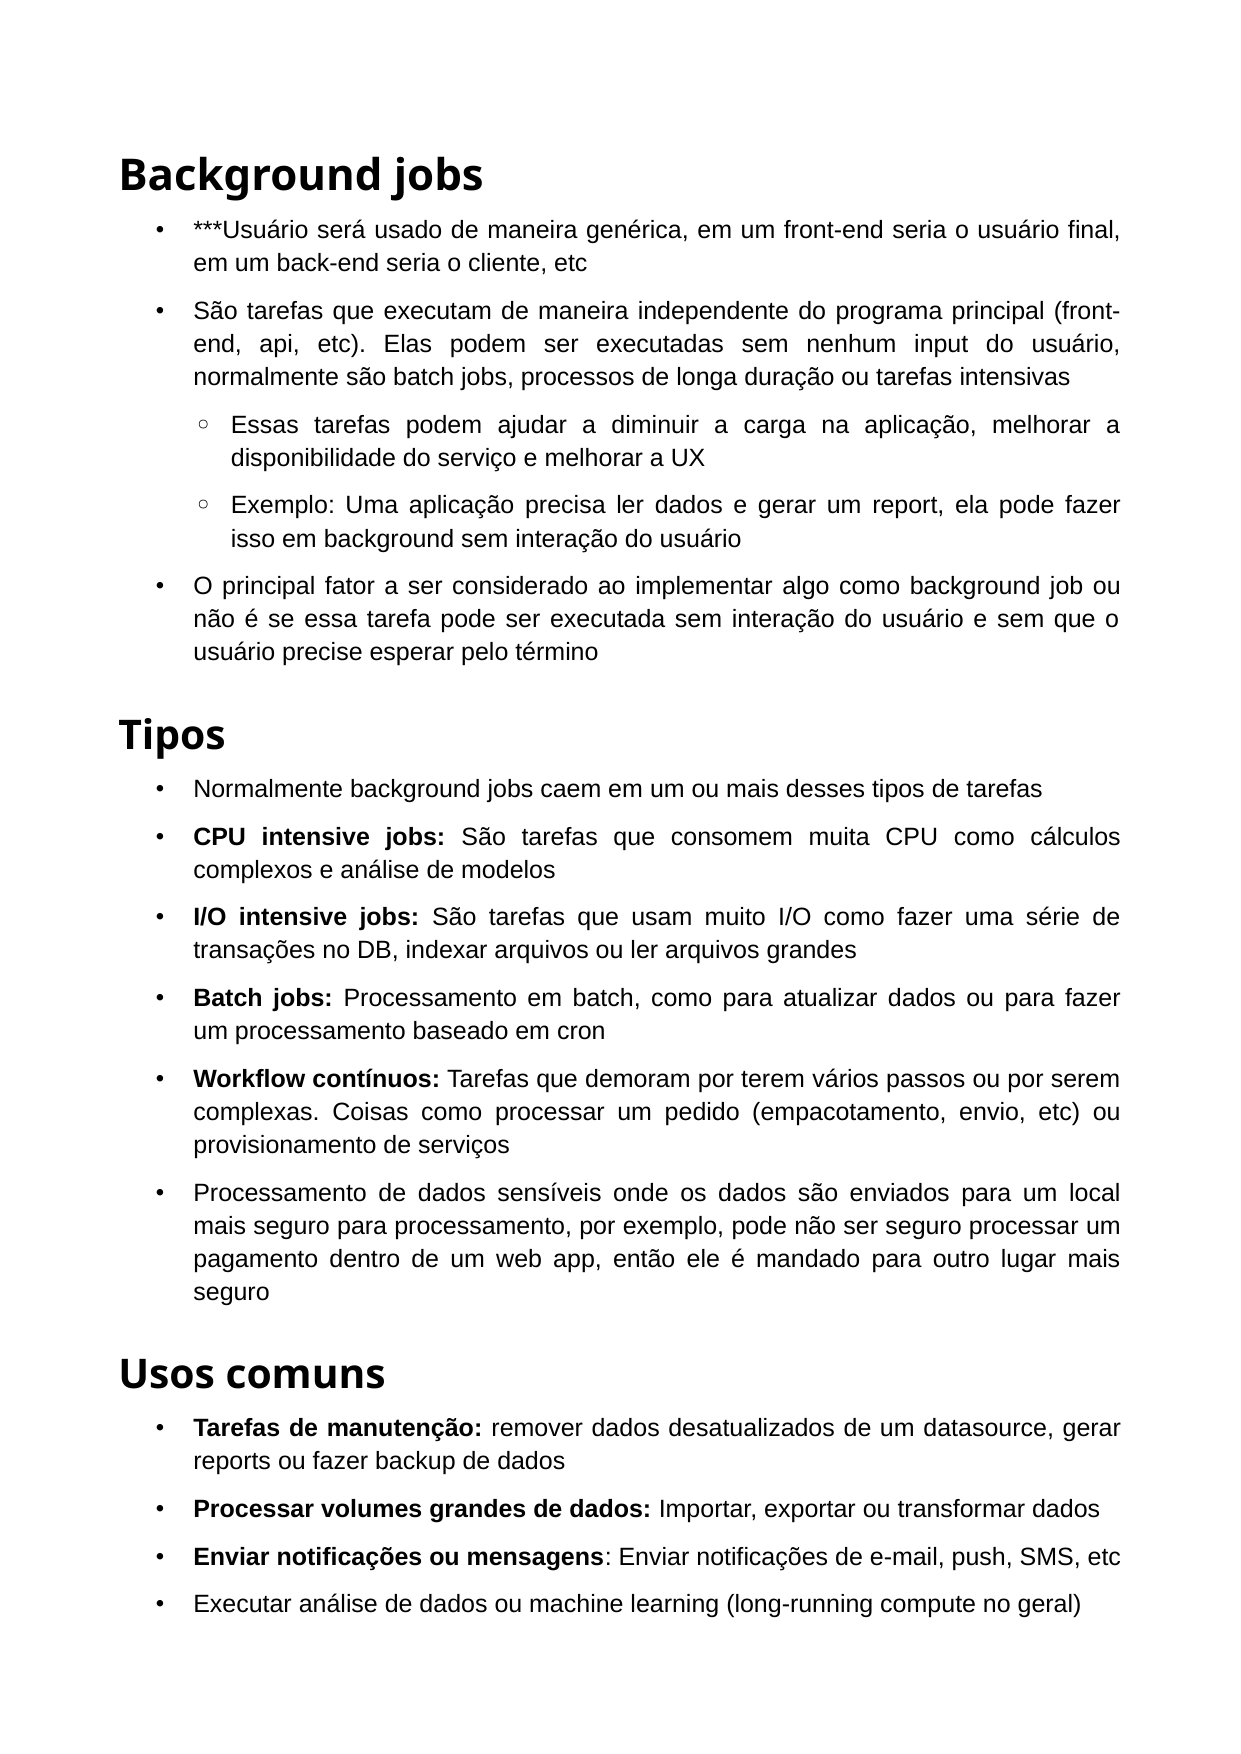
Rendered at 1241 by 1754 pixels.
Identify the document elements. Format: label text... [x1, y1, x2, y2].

list I/O intensive jobs: São tarefas que usam muito I/O como fazer uma série de transações no DB, indexar arquivos ou ler arquivos grandes [156, 902, 1122, 964]
list Processar volumes grandes de dados: Importar, exportar ou transformar dados [156, 1494, 1122, 1523]
list Processamento de dados sensíveis onde os dados são enviados para um local mais seguro para processamento, por exemplo, pode não ser seguro processar um pagamento dentro de um web app, então ele é mandado para outro lugar mais seguro [156, 1177, 1122, 1305]
list Exemplo: Uma aplicação precisa ler dados e gerar um report, ela pode fazer isso em background sem interação do usuário [193, 490, 1122, 552]
list O principal fator a ser considerado ao implementar algo como background job ou não é se essa tarefa pode ser executada sem interação do usuário e sem que o usuário precise esperar pelo término [156, 571, 1122, 666]
list São tarefas que executam de maneira independente do programa principal (front-end, api, etc). Elas podem ser executadas sem nenhum input do usuário, normalmente são batch jobs, processos de longa duração ou tarefas intensivas [156, 296, 1122, 391]
list Executar análise de dados ou machine learning (long-running compute no geral) [156, 1589, 1122, 1618]
subtitle Usos comuns [118, 1345, 1122, 1401]
list Batch jobs: Processamento em batch, como para atualizar dados ou para fazer um processamento baseado em cron [156, 983, 1122, 1045]
list ***Usuário será usado de maneira genérica, em um front-end seria o usuário final, em um back-end seria o cliente, etc [156, 215, 1122, 277]
list Essas tarefas podem ajudar a diminuir a carga na aplicação, melhorar a disponibilidade do serviço e melhorar a UX [193, 410, 1122, 472]
list Workflow contínuos: Tarefas que demoram por terem vários passos ou por serem complexas. Coisas como processar um pedido (empacotamento, envio, etc) ou provisionamento de serviços [156, 1064, 1122, 1159]
subtitle Tipos [118, 706, 1122, 761]
list Normalmente background jobs caem em um ou mais desses tipos de tarefas [156, 774, 1122, 803]
list Tarefas de manutenção: remover dados desatualizados de um datasource, gerar reports ou fazer backup de dados [156, 1413, 1122, 1475]
list CPU intensive jobs: São tarefas que consomem muita CPU como cálculos complexos e análise de modelos [156, 822, 1122, 883]
list Enviar notificações ou mensagens: Enviar notificações de e-mail, push, SMS, etc [156, 1542, 1122, 1571]
subtitle Background jobs [118, 143, 1122, 203]
